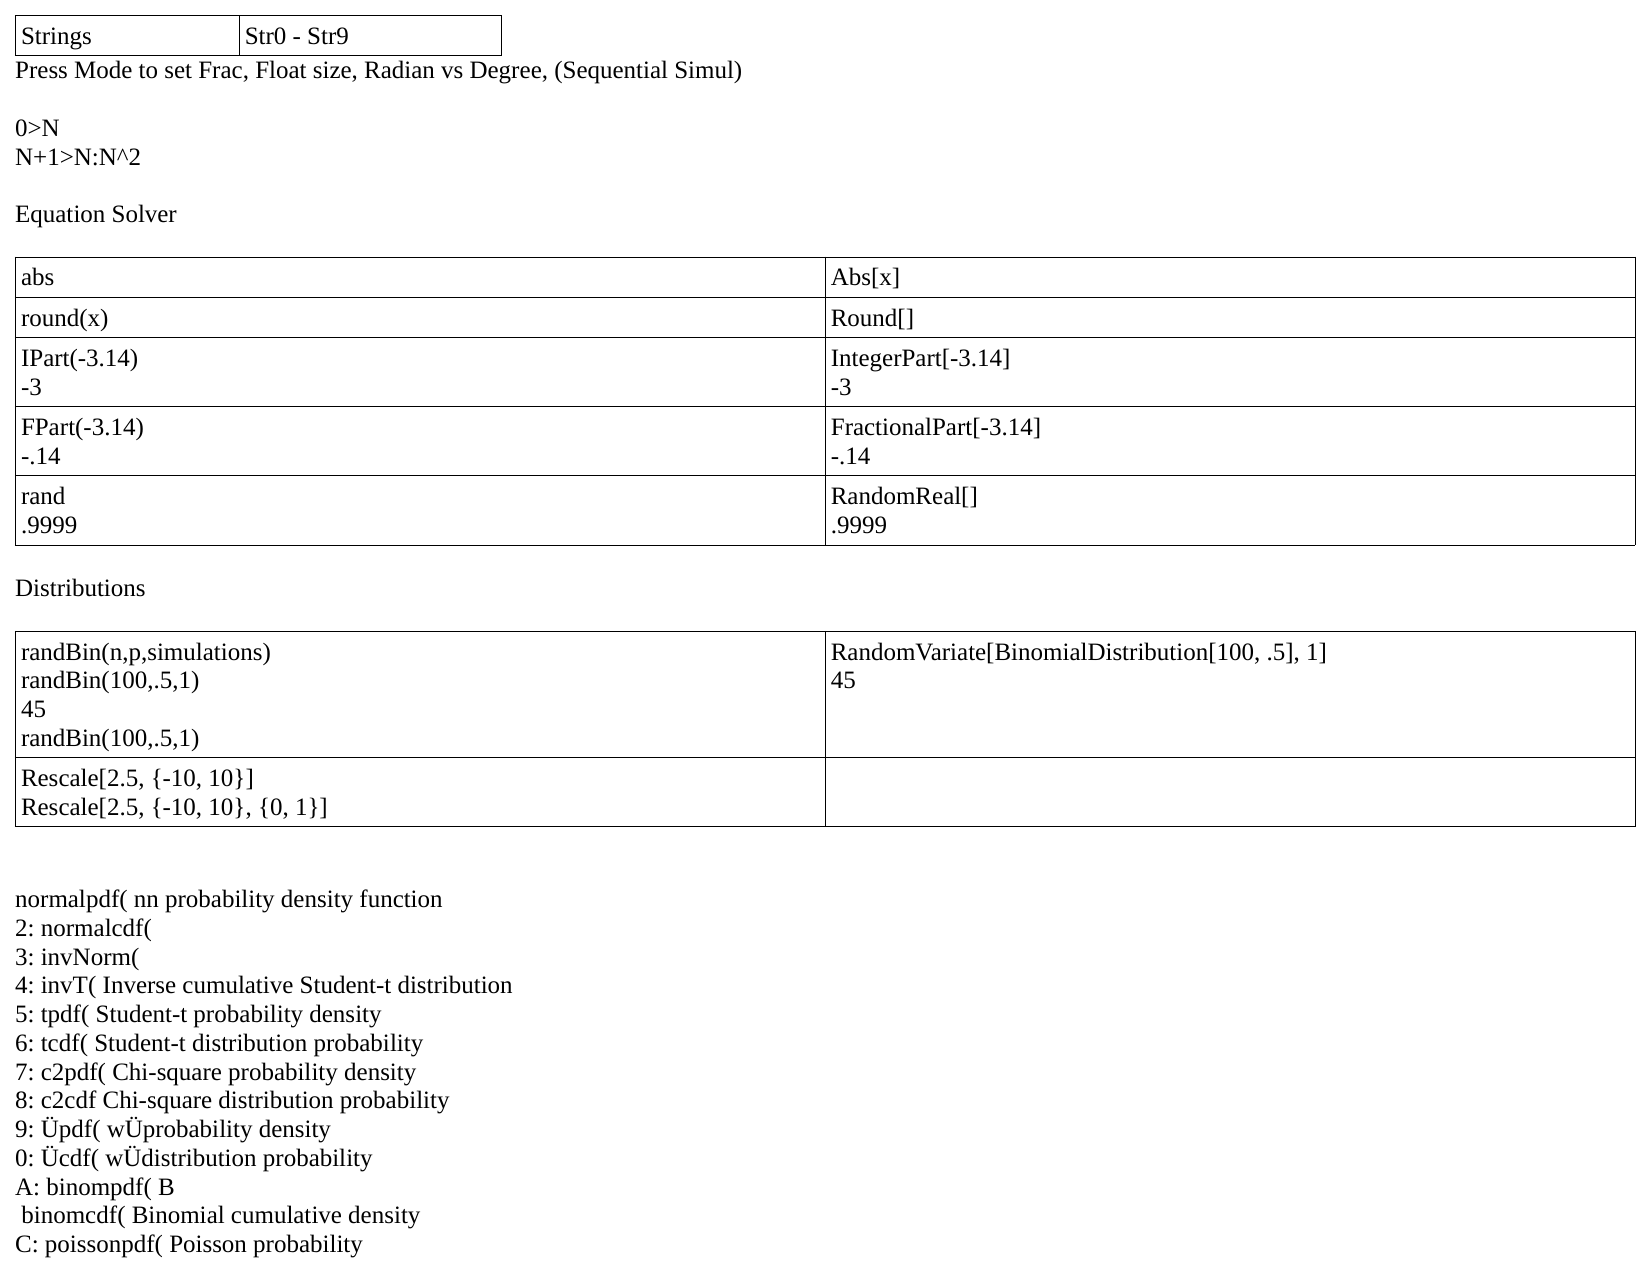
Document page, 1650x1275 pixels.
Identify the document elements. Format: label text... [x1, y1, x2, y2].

text A: binompdf( B [15, 1172, 1635, 1200]
table_cell IPart(-3.14) -3 [16, 338, 825, 406]
table_cell FPart(-3.14) -.14 [16, 407, 825, 475]
text Equation Solver [15, 199, 1635, 228]
table_header RandomVariate[BinomialDistribution[100, .5], 1] 45 [826, 632, 1635, 757]
table_cell round(x) [16, 298, 825, 337]
text C: poissonpdf( Poisson probability [15, 1229, 1635, 1258]
table_cell IntegerPart[-3.14] -3 [826, 338, 1635, 406]
text 7: c2pdf( Chi-square probability density [15, 1057, 1635, 1085]
text 0: Ücdf( wÜdistribution probability [15, 1143, 1635, 1172]
table_cell RandomReal[] .9999 [826, 476, 1635, 544]
text 0>N [15, 113, 1635, 142]
text normalpdf( nn probability density function [15, 884, 1635, 913]
text N+1>N:N^2 [15, 142, 1635, 170]
table_header randBin(n,p,simulations) randBin(100,.5,1) 45 randBin(100,.5,1) [16, 632, 825, 757]
text 4: invT( Inverse cumulative Student-t distribution [15, 970, 1635, 999]
text 5: tpdf( Student-t probability density [15, 999, 1635, 1028]
table_cell Rescale[2.5, {-10, 10}] Rescale[2.5, {-10, 10}, {0, 1}] [16, 758, 825, 826]
text 3: invNorm( [15, 942, 1635, 970]
text 6: tcdf( Student-t distribution probability [15, 1028, 1635, 1057]
table_cell FractionalPart[-3.14] -.14 [826, 407, 1635, 475]
text binomcdf( Binomial cumulative density [15, 1200, 1635, 1229]
text 8: c2cdf Chi-square distribution probability [15, 1085, 1635, 1114]
table_cell [826, 758, 1635, 826]
text Press Mode to set Frac, Float size, Radian vs Degree, (Sequential Simul) [15, 55, 1635, 84]
table_cell Strings [16, 16, 239, 55]
table_cell Str0 - Str9 [240, 16, 501, 55]
text Distributions [15, 573, 1635, 602]
table_header Abs[x] [826, 258, 1635, 297]
table_cell Round[] [826, 298, 1635, 337]
table_cell rand .9999 [16, 476, 825, 544]
text 9: Üpdf( wÜprobability density [15, 1114, 1635, 1143]
table_header abs [16, 258, 825, 297]
text 2: normalcdf( [15, 913, 1635, 942]
